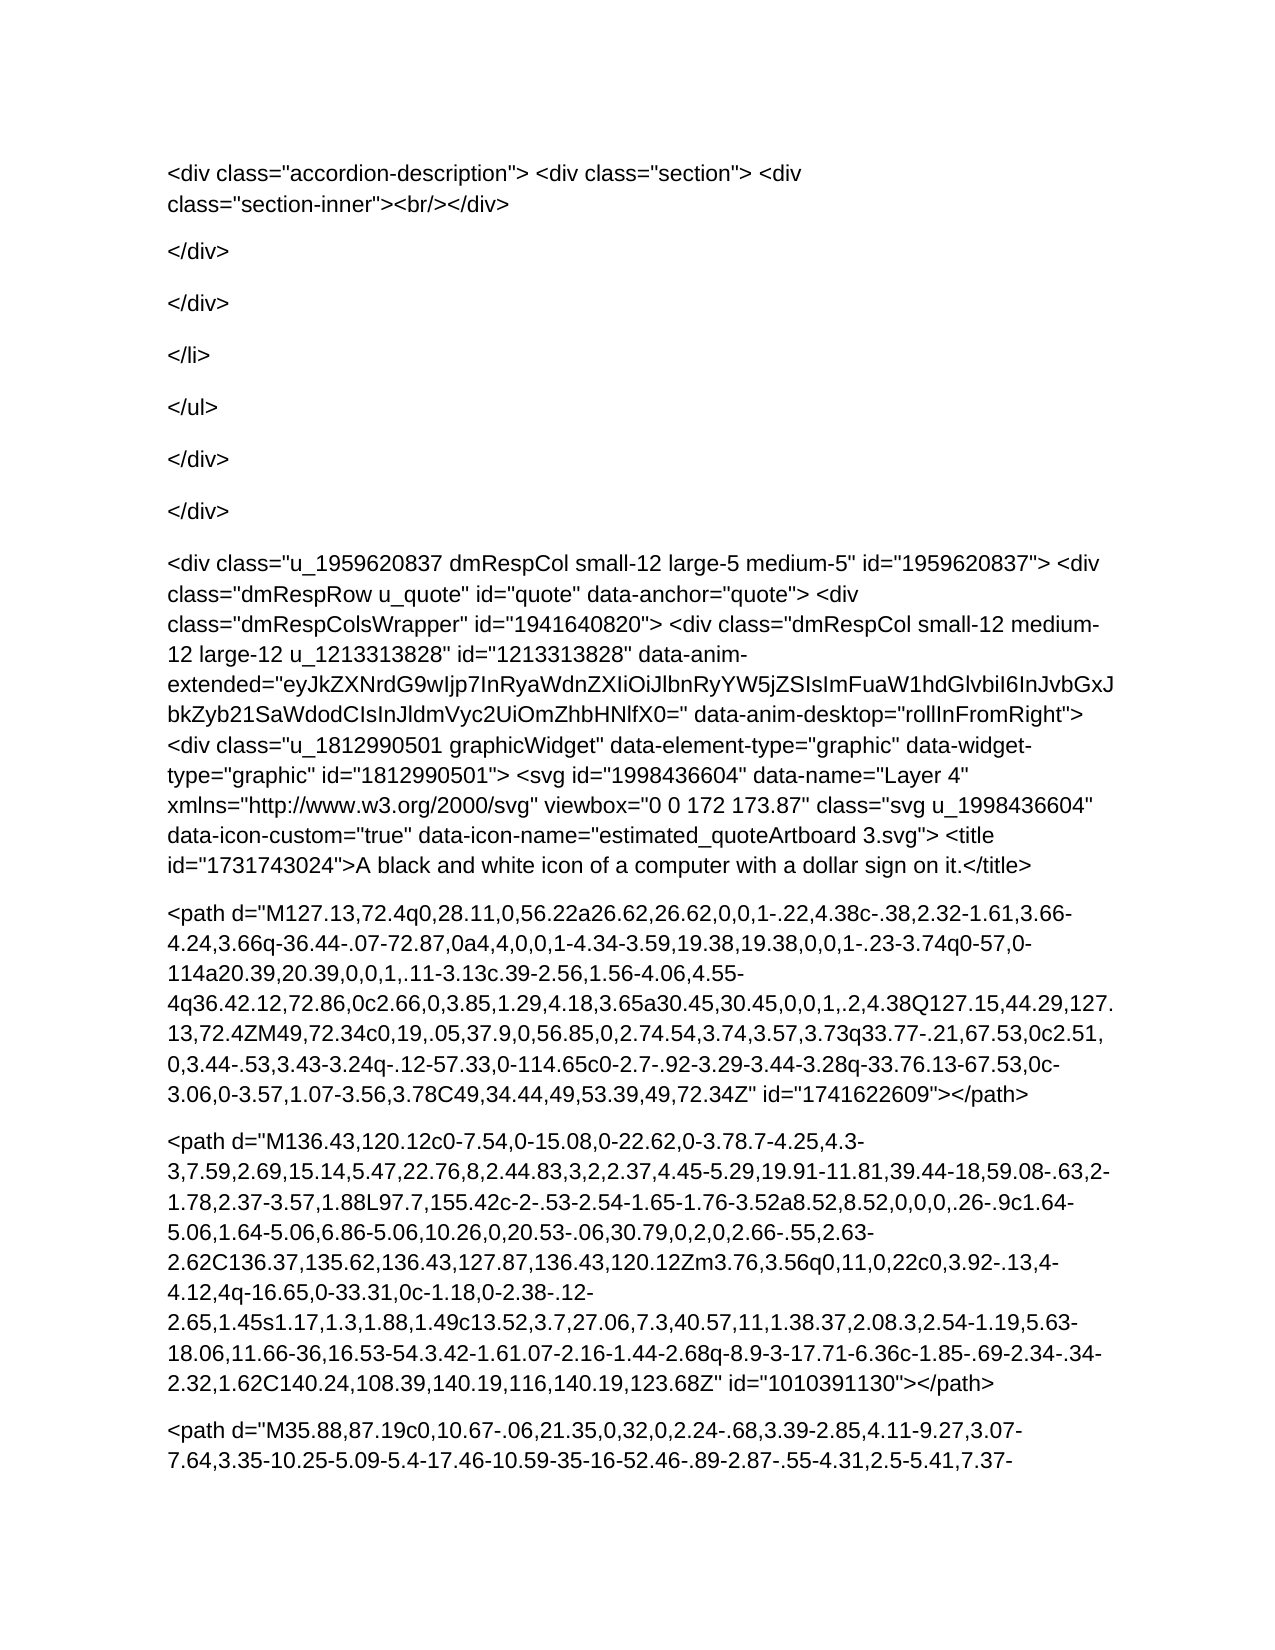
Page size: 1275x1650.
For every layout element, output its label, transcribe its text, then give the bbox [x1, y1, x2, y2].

table_cell [150, 228, 157, 279]
table_cell </div> [157, 280, 1125, 332]
table_cell [150, 488, 157, 540]
table_cell [150, 889, 157, 1118]
table_cell [150, 1118, 157, 1406]
table_cell </li> [157, 332, 1125, 384]
table_cell <path d="M35.88,87.19c0,10.67-.06,21.35,0,32,0,2.24-.68,3.39-2.85,4.11-9.27,3.07-7.64,3.35-10.25-5.09-5.4-17.46-10.59-35-16-52.46-.89-2.87-.55-4.31,2.5-5.41,7.37- [157, 1406, 1125, 1484]
table_cell <path d="M136.43,120.12c0-7.54,0-15.08,0-22.62,0-3.78.7-4.25,4.3-3,7.59,2.69,15.14,5.47,22.76,8,2.44.83,3,2,2.37,4.45-5.29,19.91-11.81,39.44-18,59.08-.63,2-1.78,2.37-3.57,1.88L97.7,155.42c-2-.53-2.54-1.65-1.76-3.52a8.52,8.52,0,0,0,.26-.9c1.64-5.06,1.64-5.06,6.86-5.06,10.26,0,20.53-.06,30.79,0,2,0,2.66-.55,2.63-2.62C136.37,135.62,136.43,127.87,136.43,120.12Zm3.76,3.56q0,11,0,22c0,3.92-.13,4-4.12,4q-16.65,0-33.31,0c-1.18,0-2.38-.12-2.65,1.45s1.17,1.3,1.88,1.49c13.52,3.7,27.06,7.3,40.57,11,1.38.37,2.08.3,2.54-1.19,5.63-18.06,11.66-36,16.53-54.3.42-1.61.07-2.16-1.44-2.68q-8.9-3-17.71-6.36c-1.85-.69-2.34-.34-2.32,1.62C140.24,108.39,140.19,116,140.19,123.68Z" id="1010391130"></path> [157, 1118, 1125, 1406]
table_cell [150, 436, 157, 488]
table_cell <div class="accordion-description"> <div class="section"> <div class="section-inner"><br/></div> [157, 150, 1125, 227]
table_cell <path d="M127.13,72.4q0,28.11,0,56.22a26.62,26.62,0,0,1-.22,4.38c-.38,2.32-1.61,3.66-4.24,3.66q-36.44-.07-72.87,0a4,4,0,0,1-4.34-3.59,19.38,19.38,0,0,1-.23-3.74q0-57,0-114a20.39,20.39,0,0,1,.11-3.13c.39-2.56,1.56-4.06,4.55-4q36.42.12,72.86,0c2.66,0,3.85,1.29,4.18,3.65a30.45,30.45,0,0,1,.2,4.38Q127.15,44.29,127.13,72.4ZM49,72.34c0,19,.05,37.9,0,56.85,0,2.74.54,3.74,3.57,3.73q33.77-.21,67.53,0c2.51,0,3.44-.53,3.43-3.24q-.12-57.33,0-114.65c0-2.7-.92-3.29-3.44-3.28q-33.76.13-67.53,0c-3.06,0-3.57,1.07-3.56,3.78C49,34.44,49,53.39,49,72.34Z" id="1741622609"></path> [157, 889, 1125, 1118]
table_cell [150, 1406, 157, 1484]
table_cell [150, 540, 157, 889]
table_cell </div> [157, 436, 1125, 488]
table_cell </div> [157, 228, 1125, 279]
table_cell </div> [157, 488, 1125, 540]
table_cell </ul> [157, 384, 1125, 436]
table_cell [150, 332, 157, 384]
table_cell [150, 280, 157, 332]
table_cell [150, 384, 157, 436]
table_cell <div class="u_1959620837 dmRespCol small-12 large-5 medium-5" id="1959620837"> <div class="dmRespRow u_quote" id="quote" data-anchor="quote"> <div class="dmRespColsWrapper" id="1941640820"> <div class="dmRespCol small-12 medium-12 large-12 u_1213313828" id="1213313828" data-anim-extended="eyJkZXNrdG9wIjp7InRyaWdnZXIiOiJlbnRyYW5jZSIsImFuaW1hdGlvbiI6InJvbGxJbkZyb21SaWdodCIsInJldmVyc2UiOmZhbHNlfX0=" data-anim-desktop="rollInFromRight"> <div class="u_1812990501 graphicWidget" data-element-type="graphic" data-widget-type="graphic" id="1812990501"> <svg id="1998436604" data-name="Layer 4" xmlns="http://www.w3.org/2000/svg" viewbox="0 0 172 173.87" class="svg u_1998436604" data-icon-custom="true" data-icon-name="estimated_quoteArtboard 3.svg"> <title id="1731743024">A black and white icon of a computer with a dollar sign on it.</title> [157, 540, 1125, 889]
table_cell [150, 150, 157, 227]
